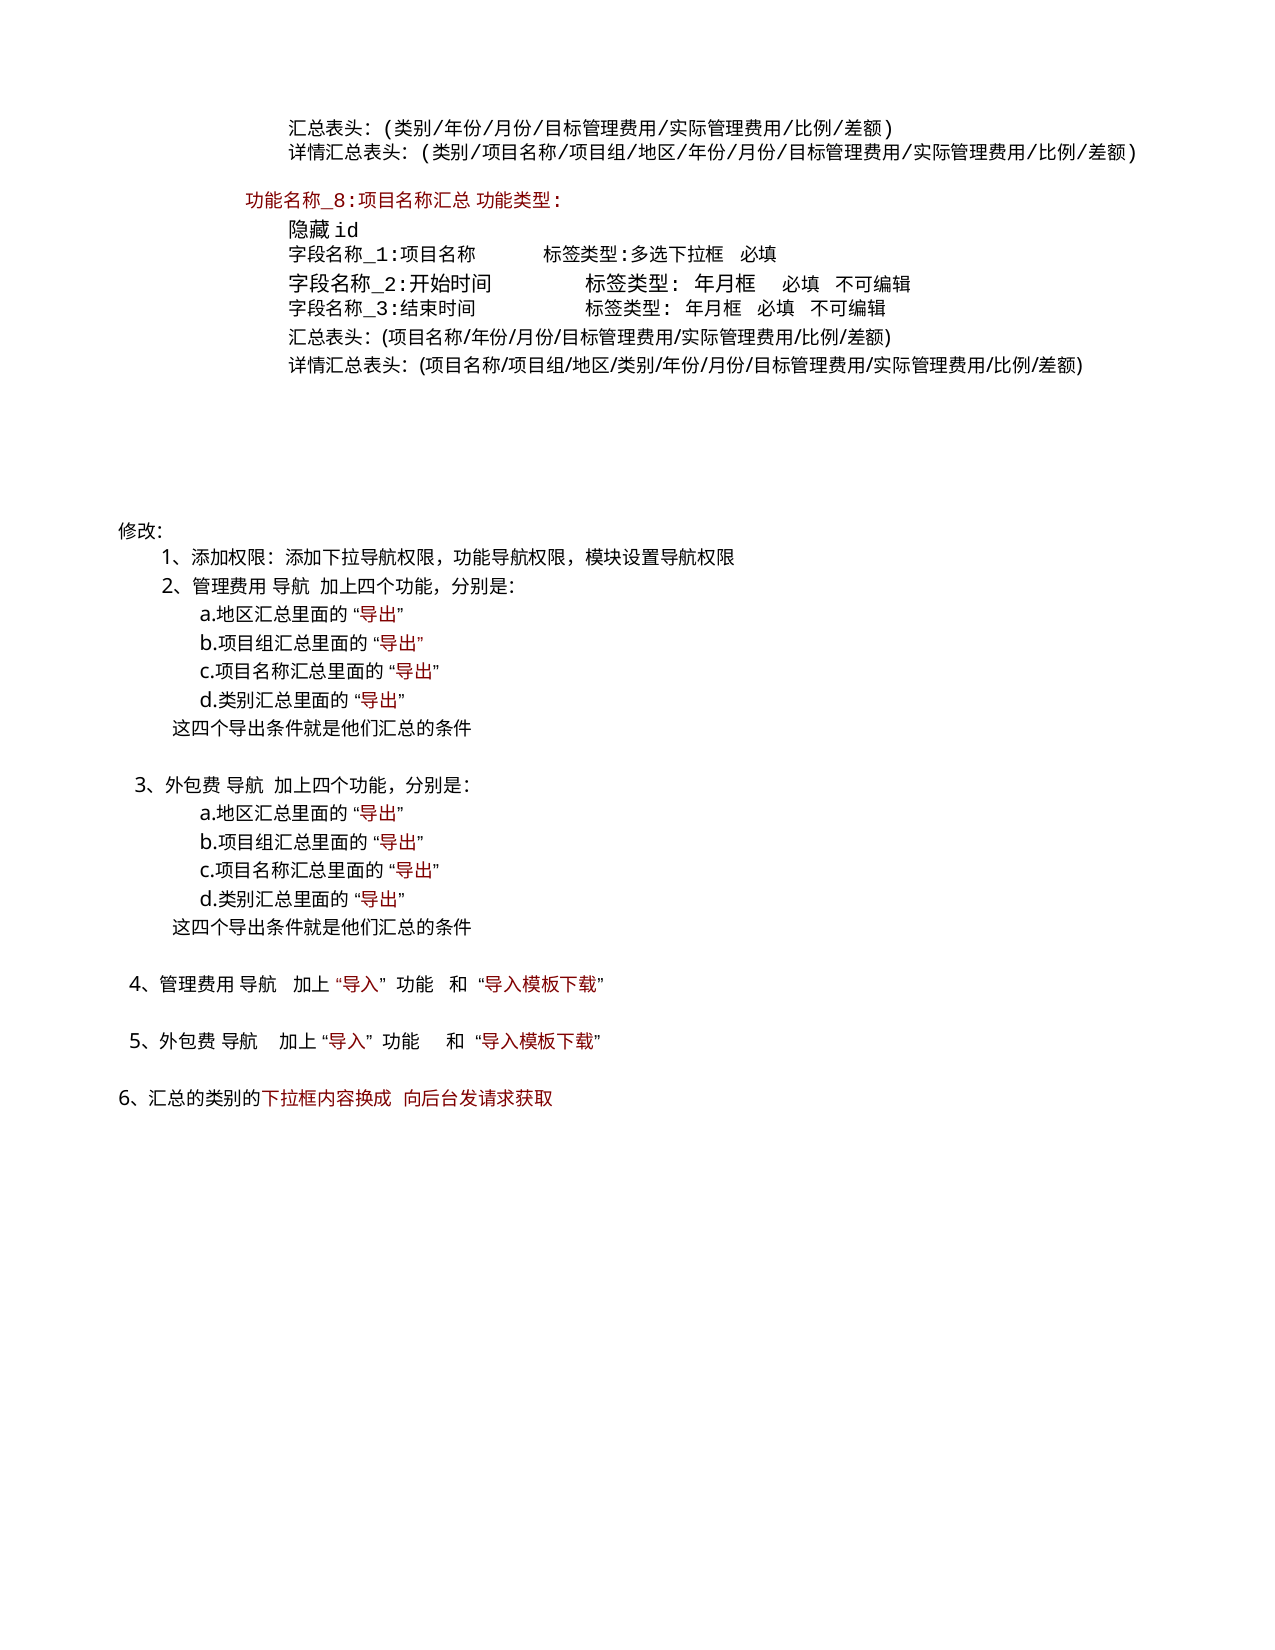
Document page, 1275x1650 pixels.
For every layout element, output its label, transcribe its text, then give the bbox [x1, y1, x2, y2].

text c.项目名称汇总里面的 “导出” [118, 855, 1157, 884]
text d.类别汇总里面的 “导出” [118, 884, 1157, 912]
text d.类别汇总里面的 “导出” [118, 685, 1157, 713]
text 字段名称_3:结束时间 标签类型: 年月框 必填 不可编辑 [118, 298, 1157, 322]
text 字段名称_2:开始时间 标签类型: 年月框 必填 不可编辑 [118, 268, 1157, 298]
text 4、管理费用 导航 加上 “导入” 功能 和 “导入模板下载” [118, 969, 1157, 997]
text 3、外包费 导航 加上四个功能，分别是： [118, 770, 1157, 798]
text 这四个导出条件就是他们汇总的条件 [118, 713, 1157, 742]
text 6、汇总的类别的下拉框内容换成 向后台发请求获取 [118, 1083, 1157, 1111]
text 2、管理费用 导航 加上四个功能，分别是： [118, 571, 1157, 599]
text 5、外包费 导航 加上 “导入” 功能 和 “导入模板下载” [118, 1026, 1157, 1054]
text 汇总表头：(项目名称/年份/月份/目标管理费用/实际管理费用/比例/差额) [118, 322, 1157, 350]
text 隐藏id [118, 213, 1157, 244]
text c.项目名称汇总里面的 “导出” [118, 656, 1157, 685]
text 功能名称_8:项目名称汇总 功能类型: [118, 189, 1157, 213]
text 汇总表头：(类别/年份/月份/目标管理费用/实际管理费用/比例/差额) [118, 118, 1157, 142]
text 这四个导出条件就是他们汇总的条件 [118, 912, 1157, 941]
text 详情汇总表头：(类别/项目名称/项目组/地区/年份/月份/目标管理费用/实际管理费用/比例/差额) [118, 142, 1157, 166]
text b.项目组汇总里面的 “导出” [118, 628, 1157, 656]
text b.项目组汇总里面的 “导出” [118, 827, 1157, 855]
text 1、添加权限：添加下拉导航权限，功能导航权限，模块设置导航权限 [118, 542, 1157, 571]
text 详情汇总表头：(项目名称/项目组/地区/类别/年份/月份/目标管理费用/实际管理费用/比例/差额) [118, 350, 1157, 379]
text a.地区汇总里面的 “导出” [118, 599, 1157, 628]
text 修改： [118, 521, 1157, 542]
text a.地区汇总里面的 “导出” [118, 798, 1157, 827]
text 字段名称_1:项目名称 标签类型:多选下拉框 必填 [118, 244, 1157, 268]
